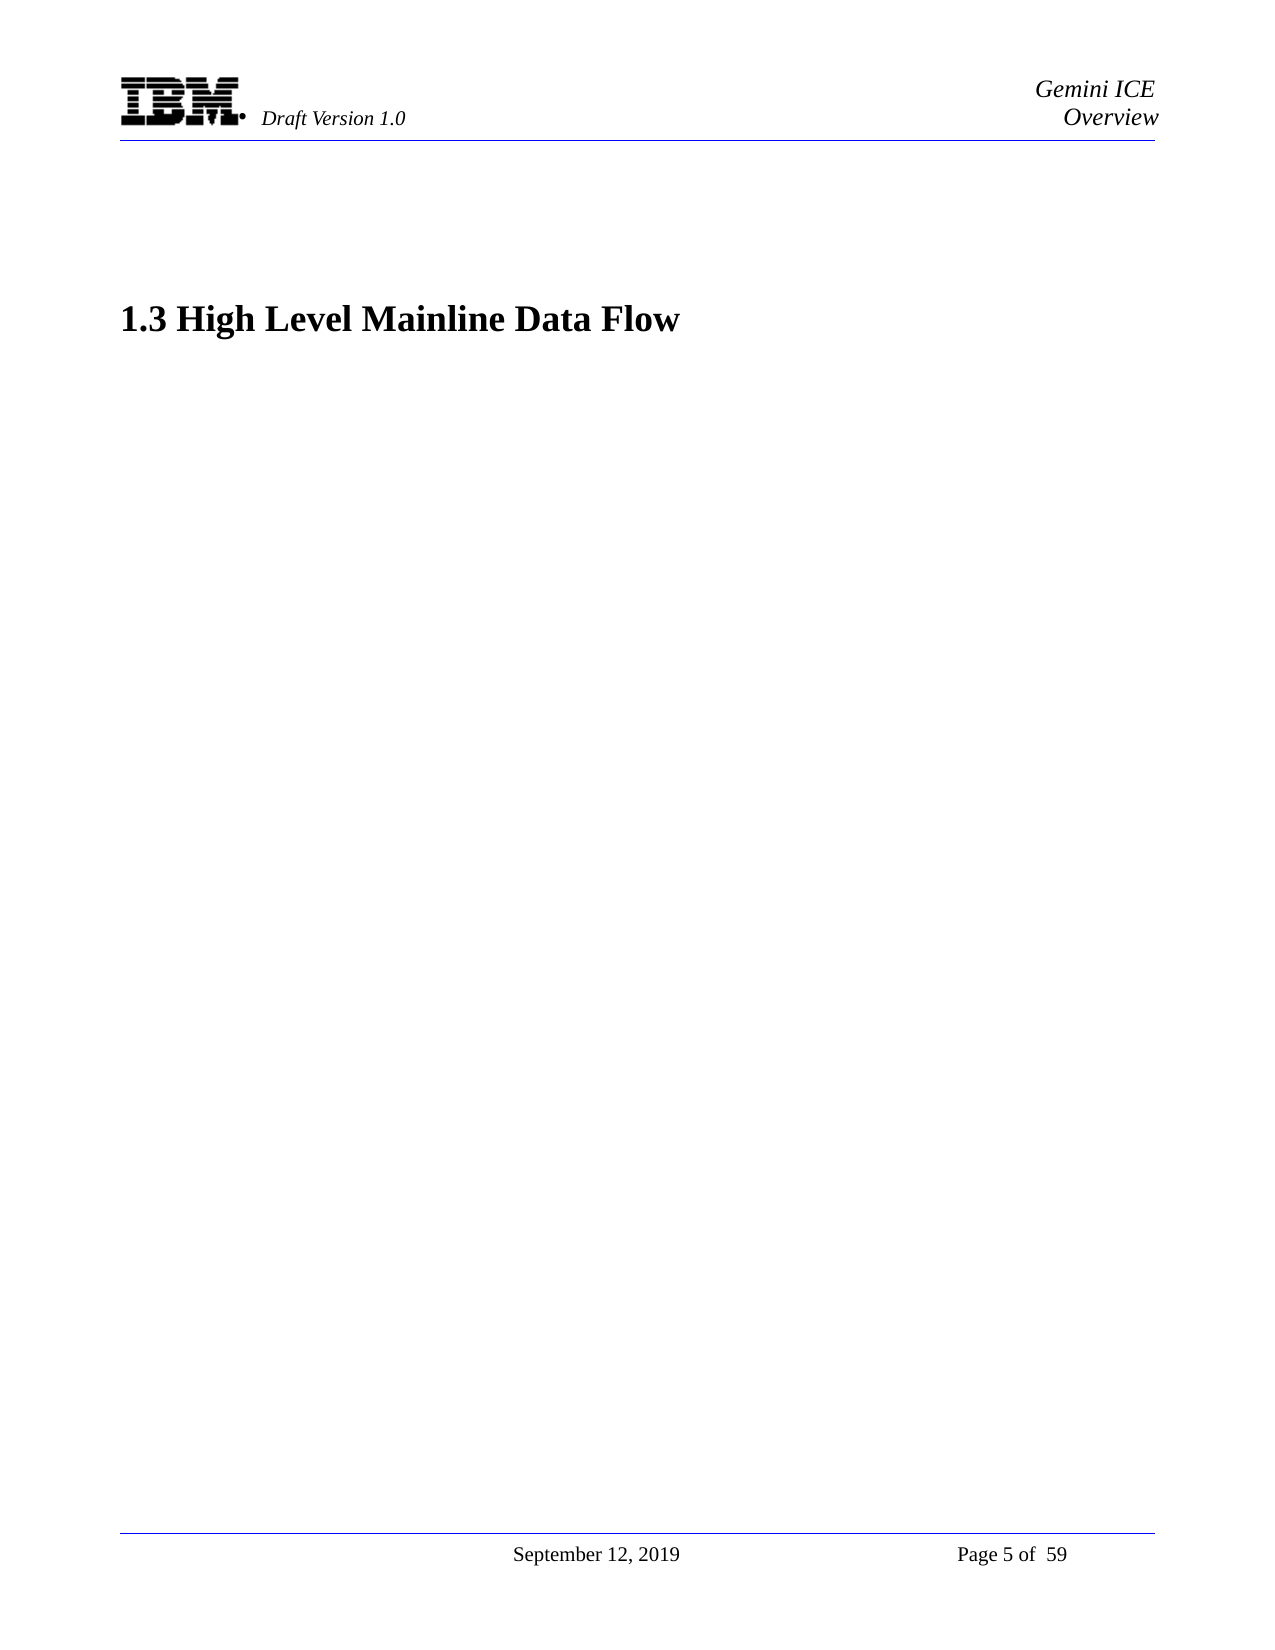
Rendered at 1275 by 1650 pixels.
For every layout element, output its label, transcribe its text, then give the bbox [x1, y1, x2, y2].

picture [120, 76, 240, 127]
subtitle High Level Mainline Data Flow [120, 298, 1155, 340]
